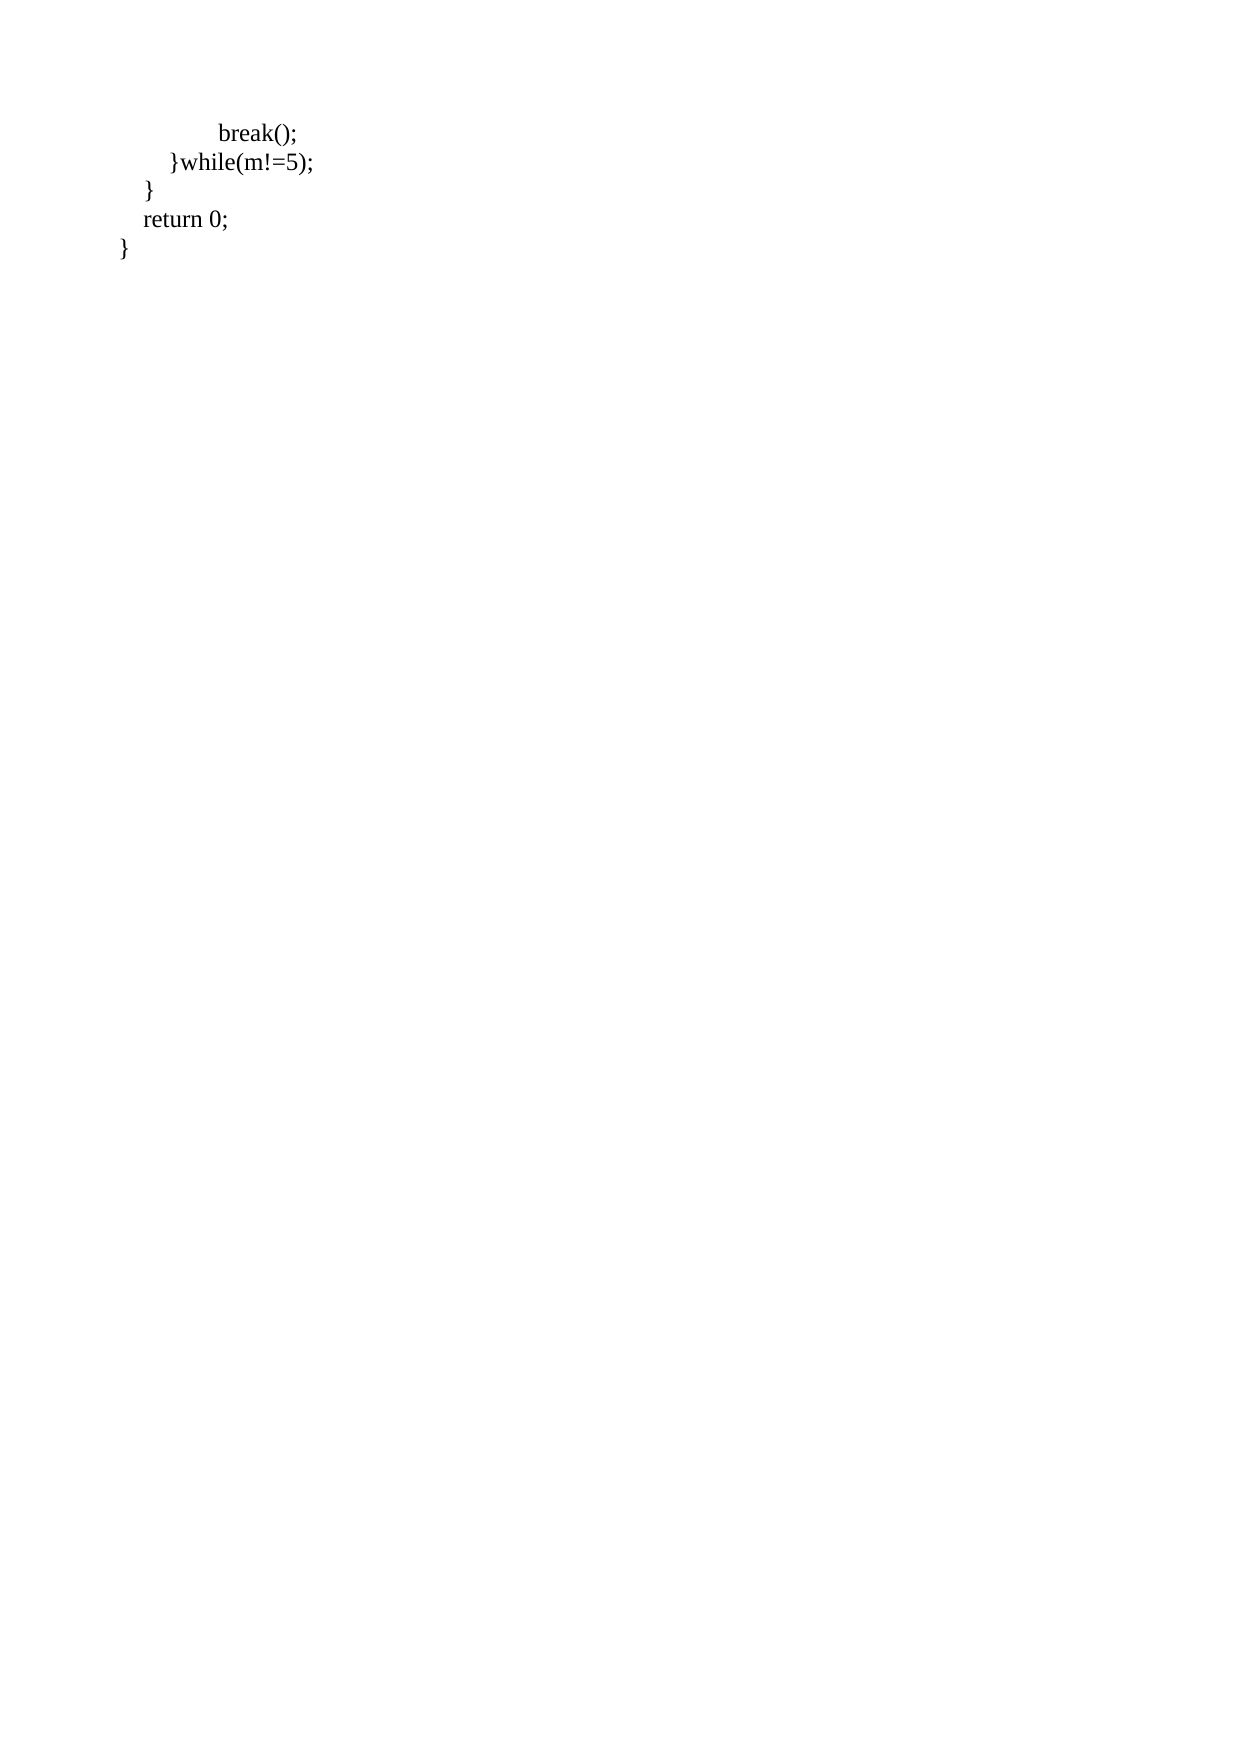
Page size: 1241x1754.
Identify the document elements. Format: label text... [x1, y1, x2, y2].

text return 0; [118, 204, 1122, 233]
text break(); [118, 118, 1122, 147]
text } [118, 233, 1122, 262]
text }while(m!=5); [118, 147, 1122, 176]
text } [118, 176, 1122, 204]
